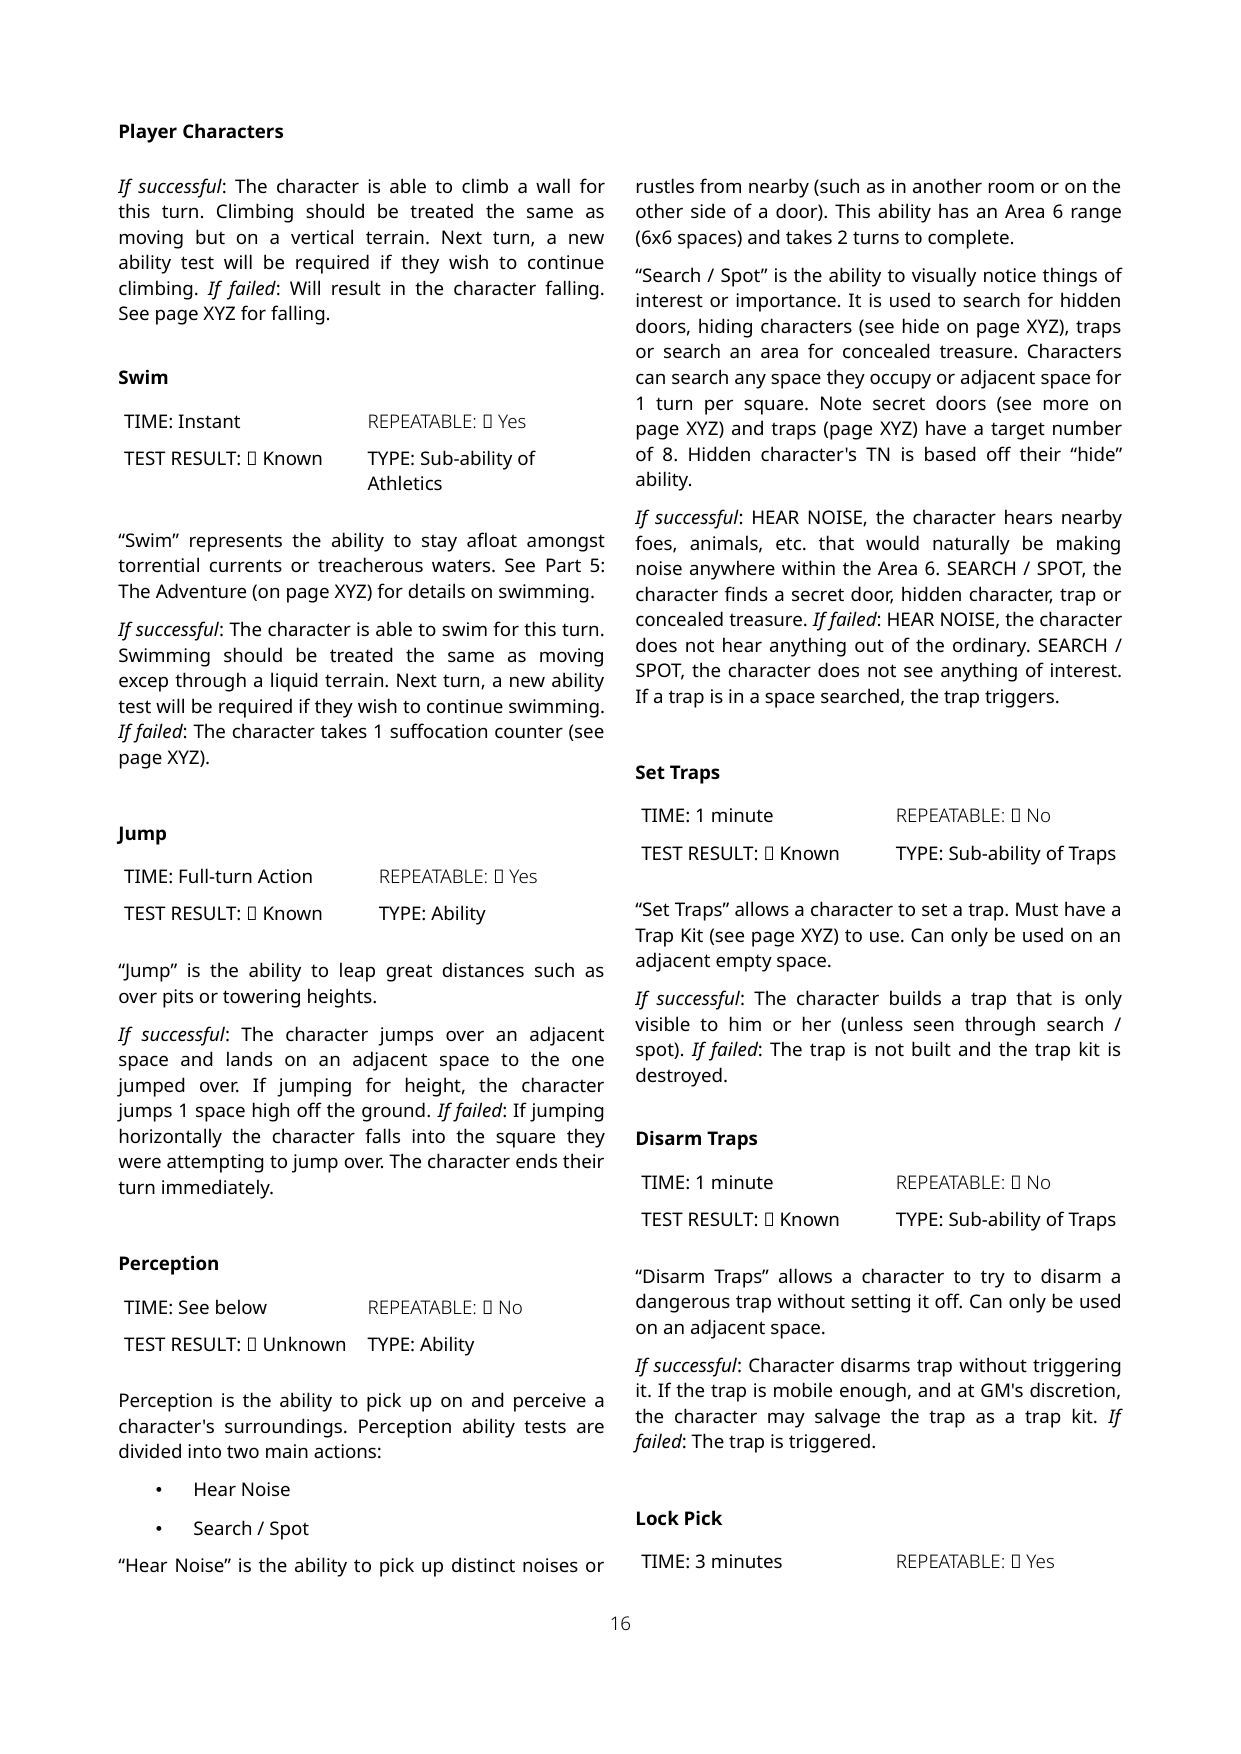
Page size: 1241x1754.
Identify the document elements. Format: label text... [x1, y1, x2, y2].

table_cell TYPE: Sub-ability of Traps [890, 1201, 1123, 1238]
text rustles from nearby (such as in another room or on the other side of a door). This ability has an Area 6 range (6x6 spaces) and takes 2 turns to complete. [635, 173, 1122, 250]
table_cell TEST RESULT:  Known [635, 834, 890, 871]
text “Hear Noise” is the ability to pick up distinct noises or [118, 1553, 605, 1578]
text If successful: The character is able to swim for this turn. Swimming should be treated the same as moving excep through a liquid terrain. Next turn, a new ability test will be required if they wish to continue swimming. If failed: The character takes 1 suffocation counter (see page XYZ). [118, 616, 605, 769]
text “Swim” represents the ability to stay afloat amongst torrential currents or treacherous waters. See Part 5: The Adventure (on page XYZ) for details on swimming. [118, 502, 605, 604]
text If successful: The character is able to climb a wall for this turn. Climbing should be treated the same as moving but on a vertical terrain. Next turn, a new ability test will be required if they wish to continue climbing. If failed: Will result in the character falling. See page XYZ for falling. [118, 173, 605, 326]
table_header REPEATABLE:  No [890, 1164, 1123, 1201]
table_cell TYPE: Sub-ability of Traps [890, 834, 1123, 871]
text Perception is the ability to pick up on and perceive a character's surroundings. Perception ability tests are divided into two main actions: [118, 1362, 605, 1464]
list Search / Spot [156, 1515, 605, 1540]
table_header TIME: 1 minute [635, 1164, 890, 1201]
table_cell TEST RESULT:  Known [635, 1201, 890, 1238]
table_cell TYPE: Ability [373, 895, 606, 932]
text Perception [118, 1250, 605, 1276]
text “Jump” is the ability to leap great distances such as over pits or towering heights. [118, 932, 605, 1008]
list Hear Noise [156, 1477, 605, 1502]
table_cell TYPE: Ability [362, 1325, 605, 1362]
text Set Traps [635, 759, 1122, 784]
text “Set Traps” allows a character to set a trap. Must have a Trap Kit (see page XYZ) to use. Can only be used on an adjacent empty space. [635, 871, 1122, 973]
table_header REPEATABLE:  Yes [373, 858, 606, 895]
table_cell TYPE: Sub-ability of Athletics [362, 439, 605, 502]
table_cell TEST RESULT:  Known [118, 895, 373, 932]
text Disarm Traps [635, 1126, 1122, 1151]
table_header TIME: 1 minute [635, 797, 890, 834]
table_header REPEATABLE:  No [362, 1288, 605, 1325]
text Jump [118, 820, 605, 846]
table_header REPEATABLE:  No [890, 797, 1123, 834]
table_cell TEST RESULT:  Known [118, 439, 362, 502]
text If successful: HEAR NOISE, the character hears nearby foes, animals, etc. that would naturally be making noise anywhere within the Area 6. SEARCH / SPOT, the character finds a secret door, hidden character, trap or concealed treasure. If failed: HEAR NOISE, the character does not hear anything out of the ordinary. SEARCH / SPOT, the character does not see anything of interest. If a trap is in a space searched, the trap triggers. [635, 504, 1122, 708]
table_header REPEATABLE:  Yes [890, 1543, 1123, 1580]
table_cell TEST RESULT:  Unknown [118, 1325, 362, 1362]
text “Search / Spot” is the ability to visually notice things of interest or importance. It is used to search for hidden doors, hiding characters (see hide on page XYZ), traps or search an area for concealed treasure. Characters can search any space they occupy or adjacent space for 1 turn per square. Note secret doors (see more on page XYZ) and traps (page XYZ) have a target number of 8. Hidden character's TN is based off their “hide” ability. [635, 262, 1122, 492]
table_header TIME: Full-turn Action [118, 858, 373, 895]
text If successful: Character disarms trap without triggering it. If the trap is mobile enough, and at GM's discretion, the character may salvage the trap as a trap kit. If failed: The trap is triggered. [635, 1352, 1122, 1454]
text Lock Pick [635, 1505, 1122, 1530]
text If successful: The character jumps over an adjacent space and lands on an adjacent space to the one jumped over. If jumping for height, the character jumps 1 space high off the ground. If failed: If jumping horizontally the character falls into the square they were attempting to jump over. The character ends their turn immediately. [118, 1021, 605, 1200]
text Swim [118, 364, 605, 390]
table_header TIME: Instant [118, 402, 362, 439]
table_header TIME: 3 minutes [635, 1543, 890, 1580]
text If successful: The character builds a trap that is only visible to him or her (unless seen through search / spot). If failed: The trap is not built and the trap kit is destroyed. [635, 986, 1122, 1113]
table_header REPEATABLE:  Yes [362, 402, 605, 439]
table_header TIME: See below [118, 1288, 362, 1325]
text “Disarm Traps” allows a character to try to disarm a dangerous trap without setting it off. Can only be used on an adjacent space. [635, 1238, 1122, 1340]
